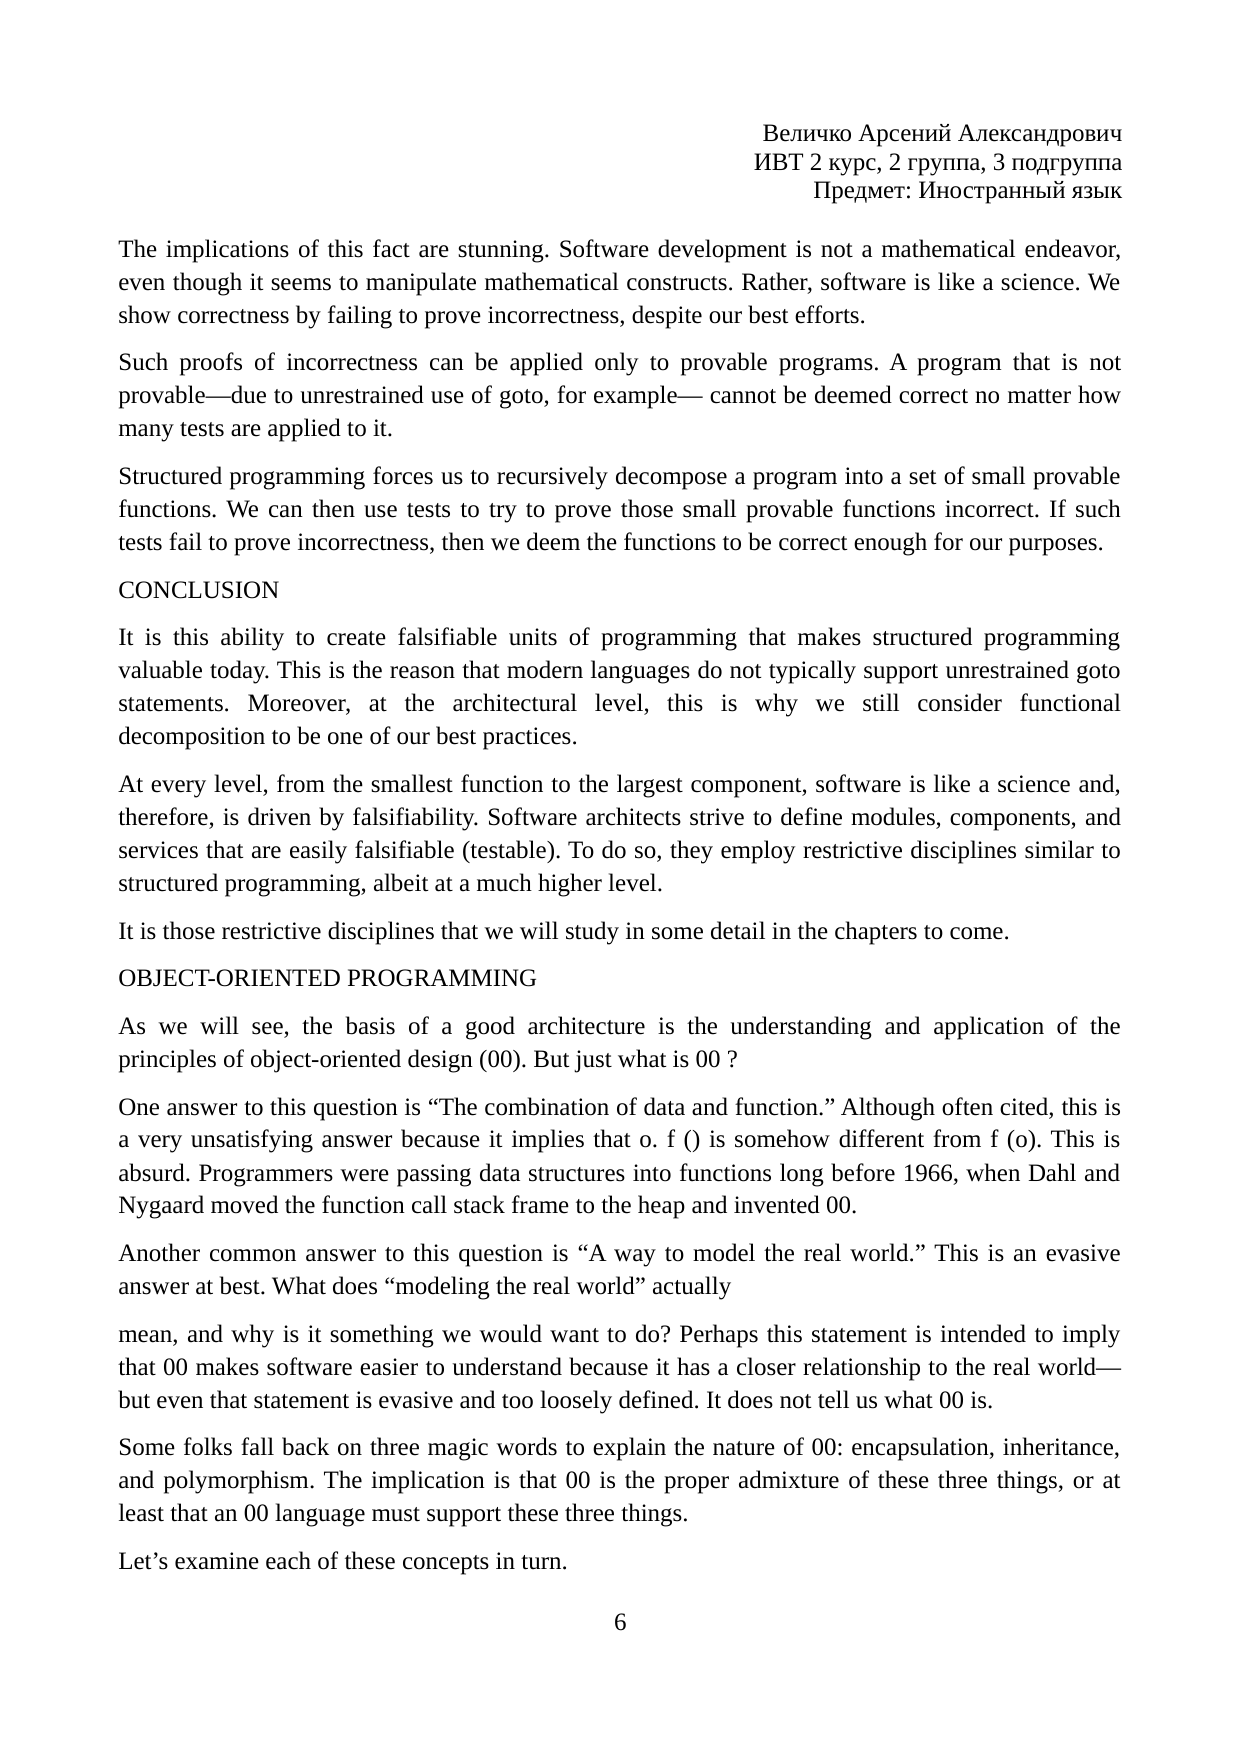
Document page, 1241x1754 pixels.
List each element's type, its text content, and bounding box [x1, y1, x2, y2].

text It is those restrictive disciplines that we will study in some detail in the chapters to come. [118, 916, 1122, 944]
text CONCLUSION [118, 575, 1122, 603]
text As we will see, the basis of a good architecture is the understanding and application of the principles of object-oriented design (00). But just what is 00 ? [118, 1011, 1122, 1073]
text Another common answer to this question is “A way to model the real world.” This is an evasive answer at best. What does “modeling the real world” actually [118, 1238, 1122, 1300]
text At every level, from the smallest function to the largest component, software is like a science and, therefore, is driven by falsifiability. Software architects strive to define modules, components, and services that are easily falsifiable (testable). To do so, they employ restrictive disciplines similar to structured programming, albeit at a much higher level. [118, 769, 1122, 897]
text mean, and why is it something we would want to do? Perhaps this statement is intended to imply that 00 makes software easier to understand because it has a closer relationship to the real world—but even that statement is evasive and too loosely defined. It does not tell us what 00 is. [118, 1319, 1122, 1414]
text The implications of this fact are stunning. Software development is not a mathematical endeavor, even though it seems to manipulate mathematical constructs. Rather, software is like a science. We show correctness by failing to prove incorrectness, despite our best efforts. [118, 234, 1122, 329]
text Structured programming forces us to recursively decompose a program into a set of small provable functions. We can then use tests to try to prove those small provable functions incorrect. If such tests fail to prove incorrectness, then we deem the functions to be correct enough for our purposes. [118, 461, 1122, 556]
text It is this ability to create falsifiable units of programming that makes structured programming valuable today. This is the reason that modern languages do not typically support unrestrained goto statements. Moreover, at the architectural level, this is why we still consider functional decomposition to be one of our best practices. [118, 622, 1122, 750]
text OBJECT-ORIENTED PROGRAMMING [118, 963, 1122, 992]
text Let’s examine each of these concepts in turn. [118, 1546, 1122, 1575]
text Such proofs of incorrectness can be applied only to provable programs. A program that is not provable—due to unrestrained use of goto, for example— cannot be deemed correct no matter how many tests are applied to it. [118, 347, 1122, 442]
text One answer to this question is “The combination of data and function.” Although often cited, this is a very unsatisfying answer because it implies that o. f () is somehow different from f (o). This is absurd. Programmers were passing data structures into functions long before 1966, when Dahl and Nygaard moved the function call stack frame to the heap and invented 00. [118, 1092, 1122, 1219]
text Some folks fall back on three magic words to explain the nature of 00: encapsulation, inheritance, and polymorphism. The implication is that 00 is the proper admixture of these three things, or at least that an 00 language must support these three things. [118, 1432, 1122, 1527]
